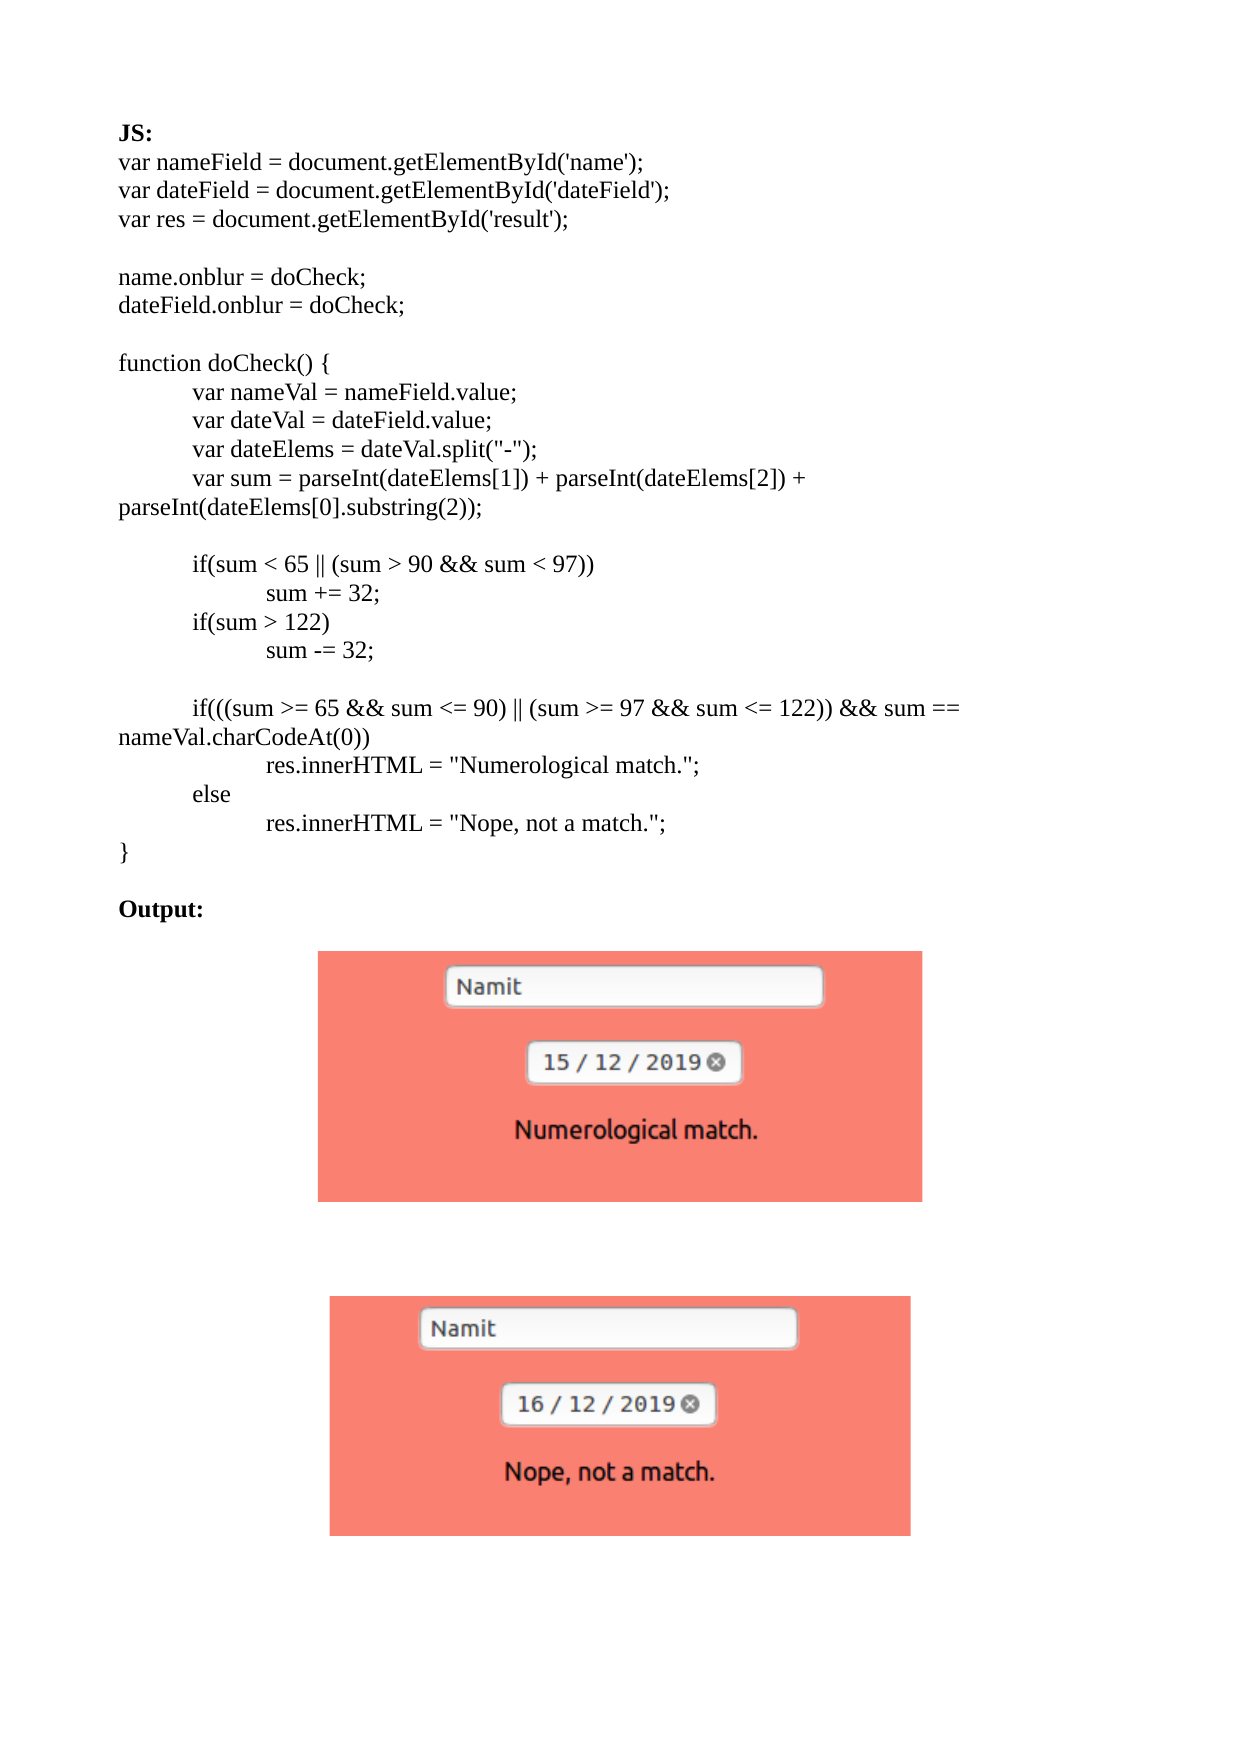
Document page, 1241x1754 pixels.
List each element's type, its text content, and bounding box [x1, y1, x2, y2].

text } [118, 837, 1122, 866]
text var dateField = document.getElementById('dateField'); [118, 176, 1122, 204]
text sum += 32; [118, 578, 1122, 607]
text dateField.onblur = doCheck; [118, 291, 1122, 319]
text JS: [118, 118, 1122, 147]
text function doCheck() { [118, 348, 1122, 377]
text if(sum > 122) [118, 607, 1122, 636]
picture [317, 951, 923, 1202]
text if(((sum >= 65 && sum <= 90) || (sum >= 97 && sum <= 122)) && sum == nameVal.charCodeAt(0)) [118, 693, 1122, 751]
text var dateVal = dateField.value; [118, 406, 1122, 434]
text var nameVal = nameField.value; [118, 377, 1122, 406]
text Output: [118, 894, 1122, 923]
text var sum = parseInt(dateElems[1]) + parseInt(dateElems[2]) + parseInt(dateElems[0].substring(2)); [118, 463, 1122, 521]
text sum -= 32; [118, 636, 1122, 664]
picture [329, 1296, 911, 1536]
text if(sum < 65 || (sum > 90 && sum < 97)) [118, 549, 1122, 578]
text var res = document.getElementById('result'); [118, 204, 1122, 233]
text name.onblur = doCheck; [118, 262, 1122, 291]
text var nameField = document.getElementById('name'); [118, 147, 1122, 176]
text var dateElems = dateVal.split("-"); [118, 434, 1122, 463]
text else [118, 779, 1122, 808]
text res.innerHTML = "Nope, not a match."; [118, 808, 1122, 837]
text res.innerHTML = "Numerological match."; [118, 751, 1122, 779]
